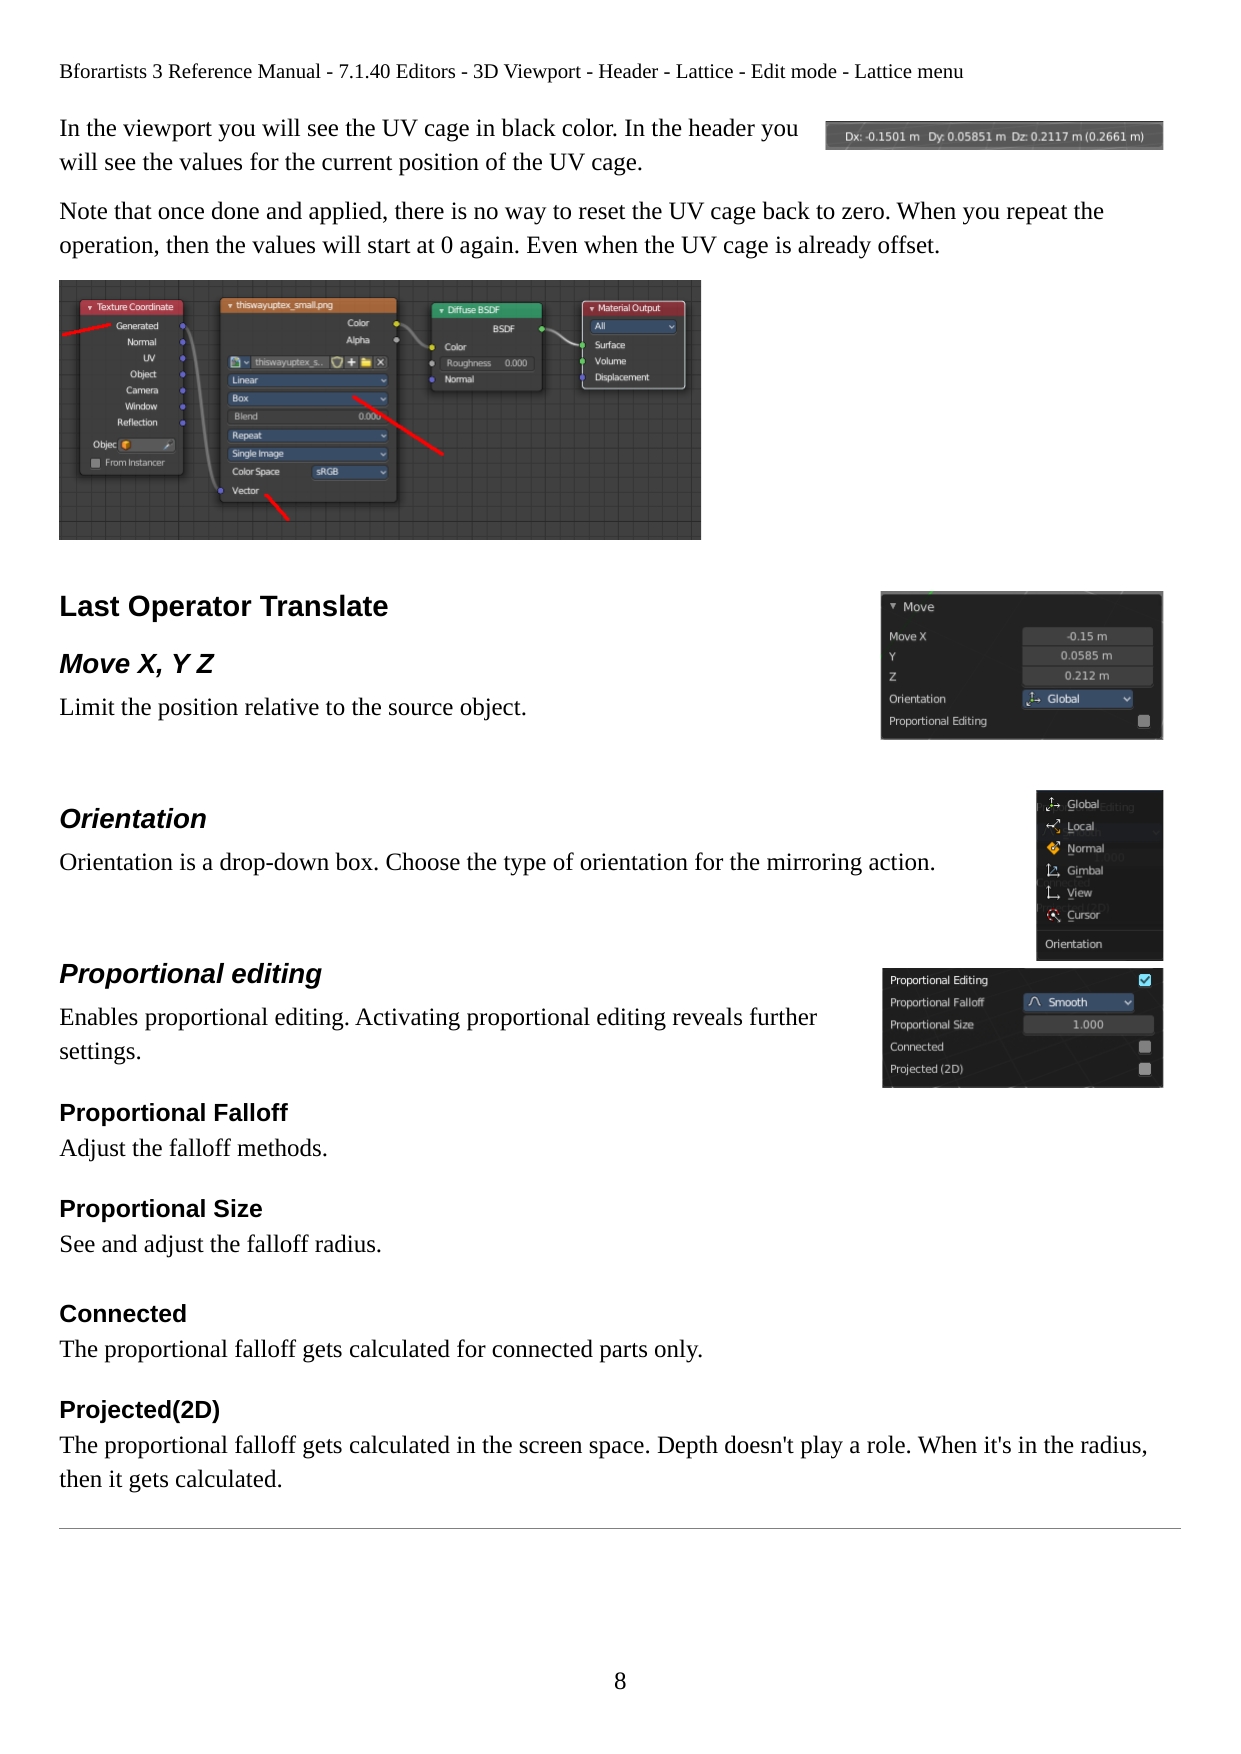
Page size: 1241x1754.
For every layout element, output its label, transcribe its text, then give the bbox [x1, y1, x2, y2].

text The proportional falloff gets calculated in the screen space. Depth doesn't play a role. When it's in the radius, then it gets calculated. [59, 1430, 1181, 1493]
picture [1036, 790, 1164, 961]
subtitle Orientation [59, 802, 1036, 834]
text Limit the position relative to the source object. [59, 692, 880, 721]
picture [880, 591, 1164, 740]
text In the viewport you will see the UV cage in black color. In the header you will see the values for the current position of the UV cage. [59, 113, 1181, 176]
subtitle Proportional Falloff [59, 1098, 1181, 1126]
text Adjust the falloff methods. [59, 1133, 1181, 1161]
picture [825, 121, 1164, 150]
text Enables proportional editing. Activating proportional editing reveals further settings. [59, 1002, 882, 1065]
subtitle Move X, Y Z [59, 647, 880, 679]
text The proportional falloff gets calculated for connected parts only. [59, 1334, 1181, 1362]
picture [59, 280, 702, 540]
text See and adjust the falloff radius. [59, 1229, 1181, 1258]
subtitle Proportional editing [59, 957, 1181, 989]
subtitle Last Operator Translate [59, 589, 1181, 622]
subtitle Connected [59, 1299, 1181, 1327]
text Orientation is a drop-down box. Choose the type of orientation for the mirroring action. [59, 847, 1036, 876]
subtitle [1164, 647, 1181, 679]
subtitle Projected(2D) [59, 1395, 1181, 1424]
subtitle Proportional Size [59, 1194, 1181, 1223]
text Note that once done and applied, there is no way to reset the UV cage back to zero. When you repeat the operation, then the values will start at 0 again. Even when the UV cage is already offset. [59, 196, 1181, 259]
picture [882, 968, 1164, 1088]
subtitle [1164, 802, 1181, 834]
